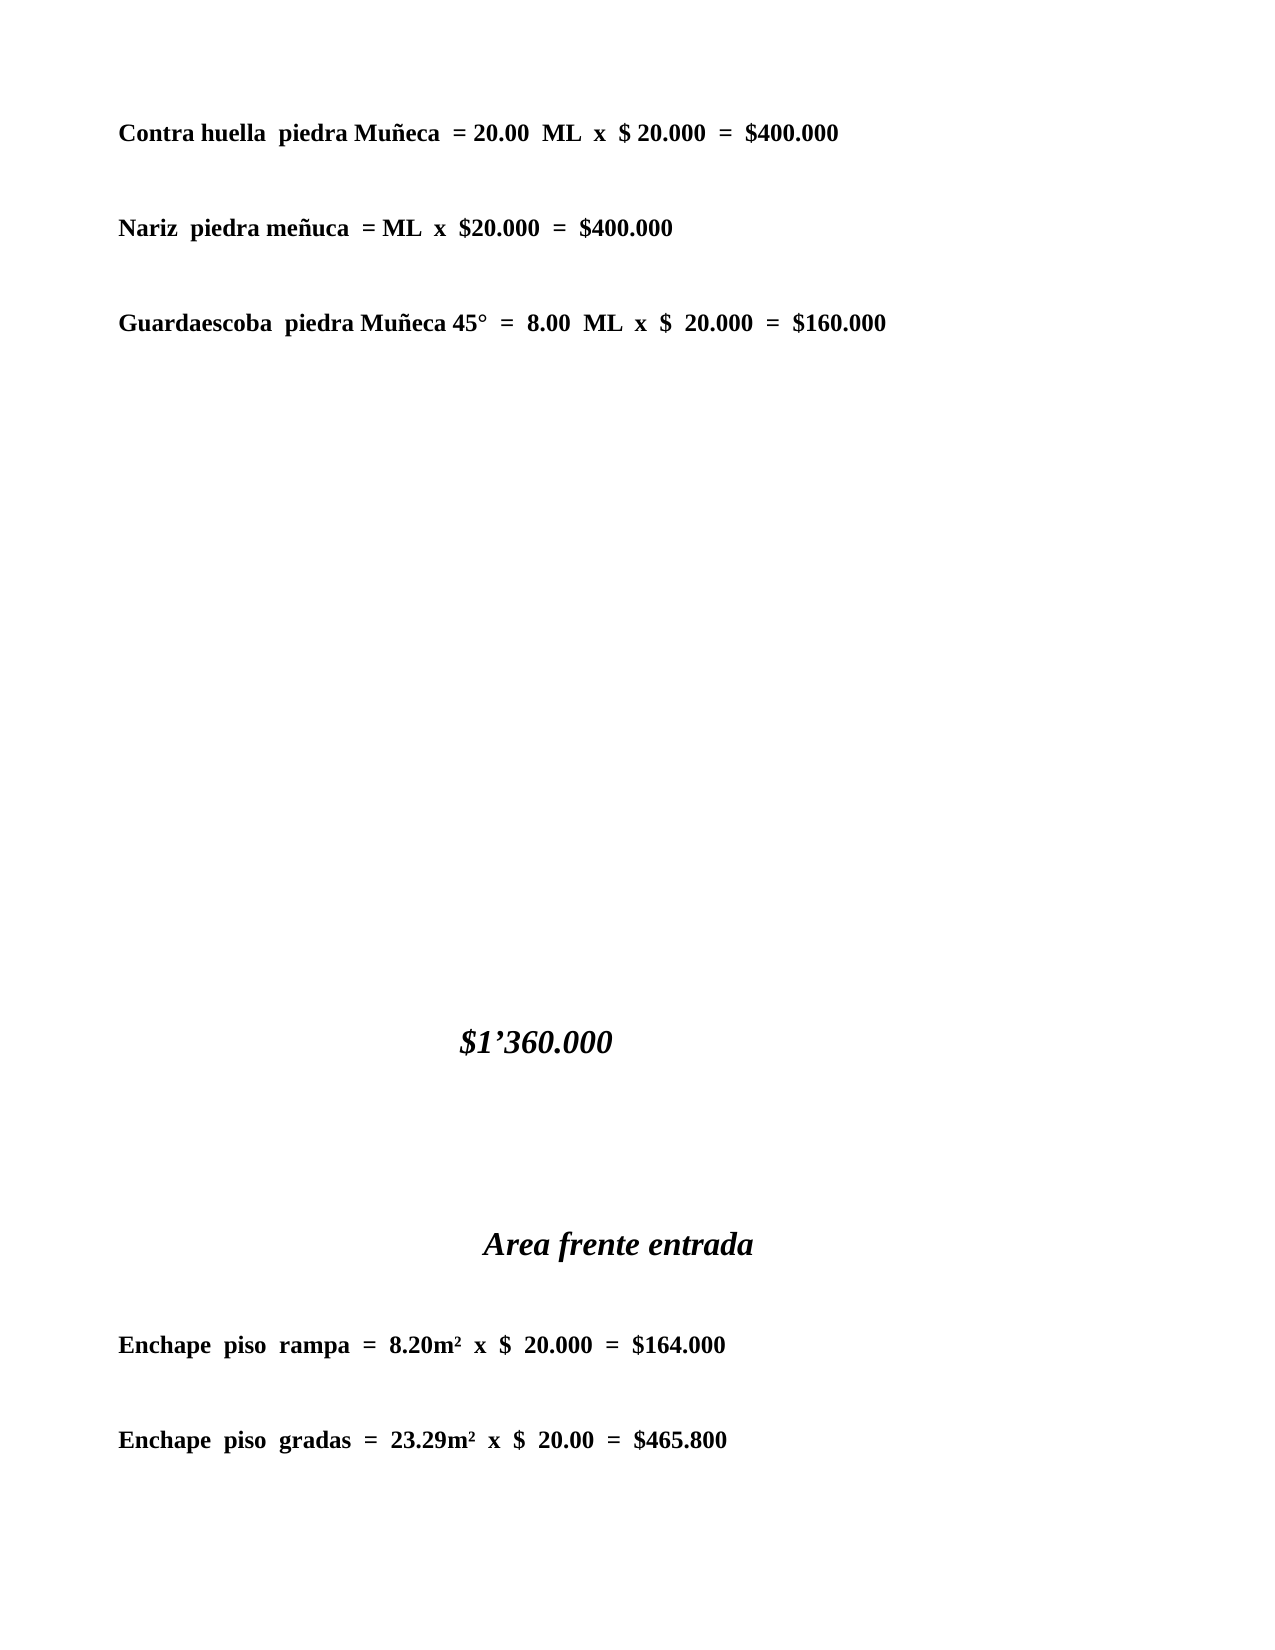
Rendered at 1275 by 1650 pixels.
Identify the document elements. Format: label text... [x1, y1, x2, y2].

text Enchape piso gradas = 23.29m² x $ 20.00 = $465.800 [118, 1426, 1157, 1454]
text $1’360.000 [118, 1023, 1157, 1061]
text Area frente entrada [118, 1224, 1157, 1262]
text Contra huella piedra Muñeca = 20.00 ML x $ 20.000 = $400.000 [118, 118, 1157, 147]
text Nariz piedra meñuca = ML x $20.000 = $400.000 [118, 213, 1157, 242]
text Enchape piso rampa = 8.20m² x $ 20.000 = $164.000 [118, 1330, 1157, 1359]
text Guardaescoba piedra Muñeca 45° = 8.00 ML x $ 20.000 = $160.000 [118, 308, 1157, 337]
